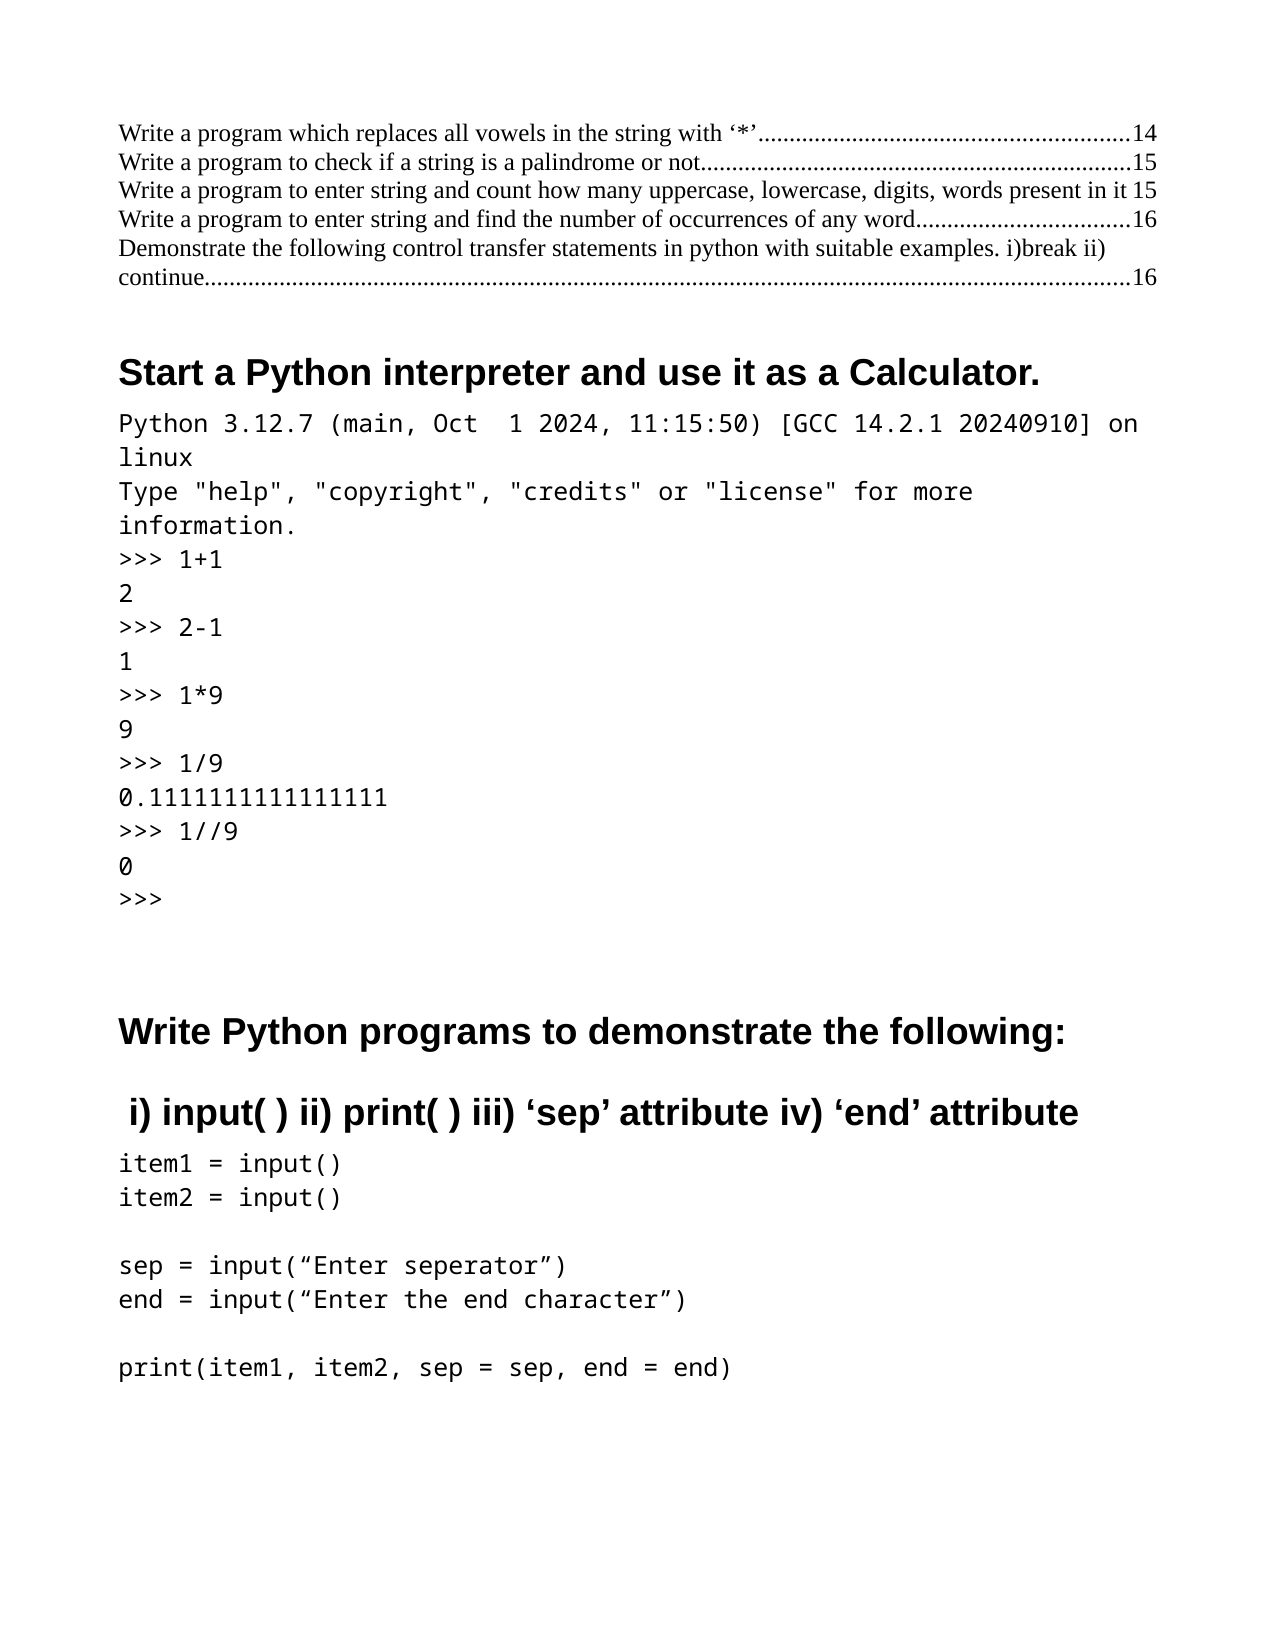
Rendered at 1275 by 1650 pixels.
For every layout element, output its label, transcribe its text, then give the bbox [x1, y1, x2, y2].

text print(item1, item2, sep = sep, end = end) [118, 1350, 1157, 1384]
text 9 [118, 712, 1157, 746]
text >>> 1/9 [118, 746, 1157, 780]
text end = input(“Enter the end character”) [118, 1282, 1157, 1316]
text item2 = input() [118, 1180, 1157, 1214]
text Write a program to enter string and count how many uppercase, lowercase, digits, words present in it 15 [118, 176, 1157, 204]
subtitle Write Python programs to demonstrate the following: [118, 1009, 1157, 1052]
text item1 = input() [118, 1146, 1157, 1180]
text Write a program which replaces all vowels in the string with ‘*’ 14 [118, 118, 1157, 147]
subtitle i) input( ) ii) print( ) iii) ‘sep’ attribute iv) ‘end’ attribute [118, 1090, 1157, 1133]
text Type "help", "copyright", "credits" or "license" for more information. [118, 473, 1157, 542]
text 0 [118, 848, 1157, 882]
subtitle Start a Python interpreter and use it as a Calculator. [118, 350, 1157, 393]
text >>> 2-1 [118, 610, 1157, 644]
text 2 [118, 576, 1157, 610]
text >>> 1+1 [118, 542, 1157, 576]
text >>> [118, 882, 1157, 916]
text Python 3.12.7 (main, Oct 1 2024, 11:15:50) [GCC 14.2.1 20240910] on linux [118, 405, 1157, 473]
text sep = input(“Enter seperator”) [118, 1248, 1157, 1282]
text Write a program to enter string and find the number of occurrences of any word 16 [118, 204, 1157, 233]
text >>> 1//9 [118, 814, 1157, 848]
text Write a program to check if a string is a palindrome or not 15 [118, 147, 1157, 176]
text >>> 1*9 [118, 678, 1157, 712]
text Demonstrate the following control transfer statements in python with suitable examples. i)break ii) continue 16 [118, 233, 1157, 291]
text 0.1111111111111111 [118, 780, 1157, 814]
text 1 [118, 644, 1157, 678]
